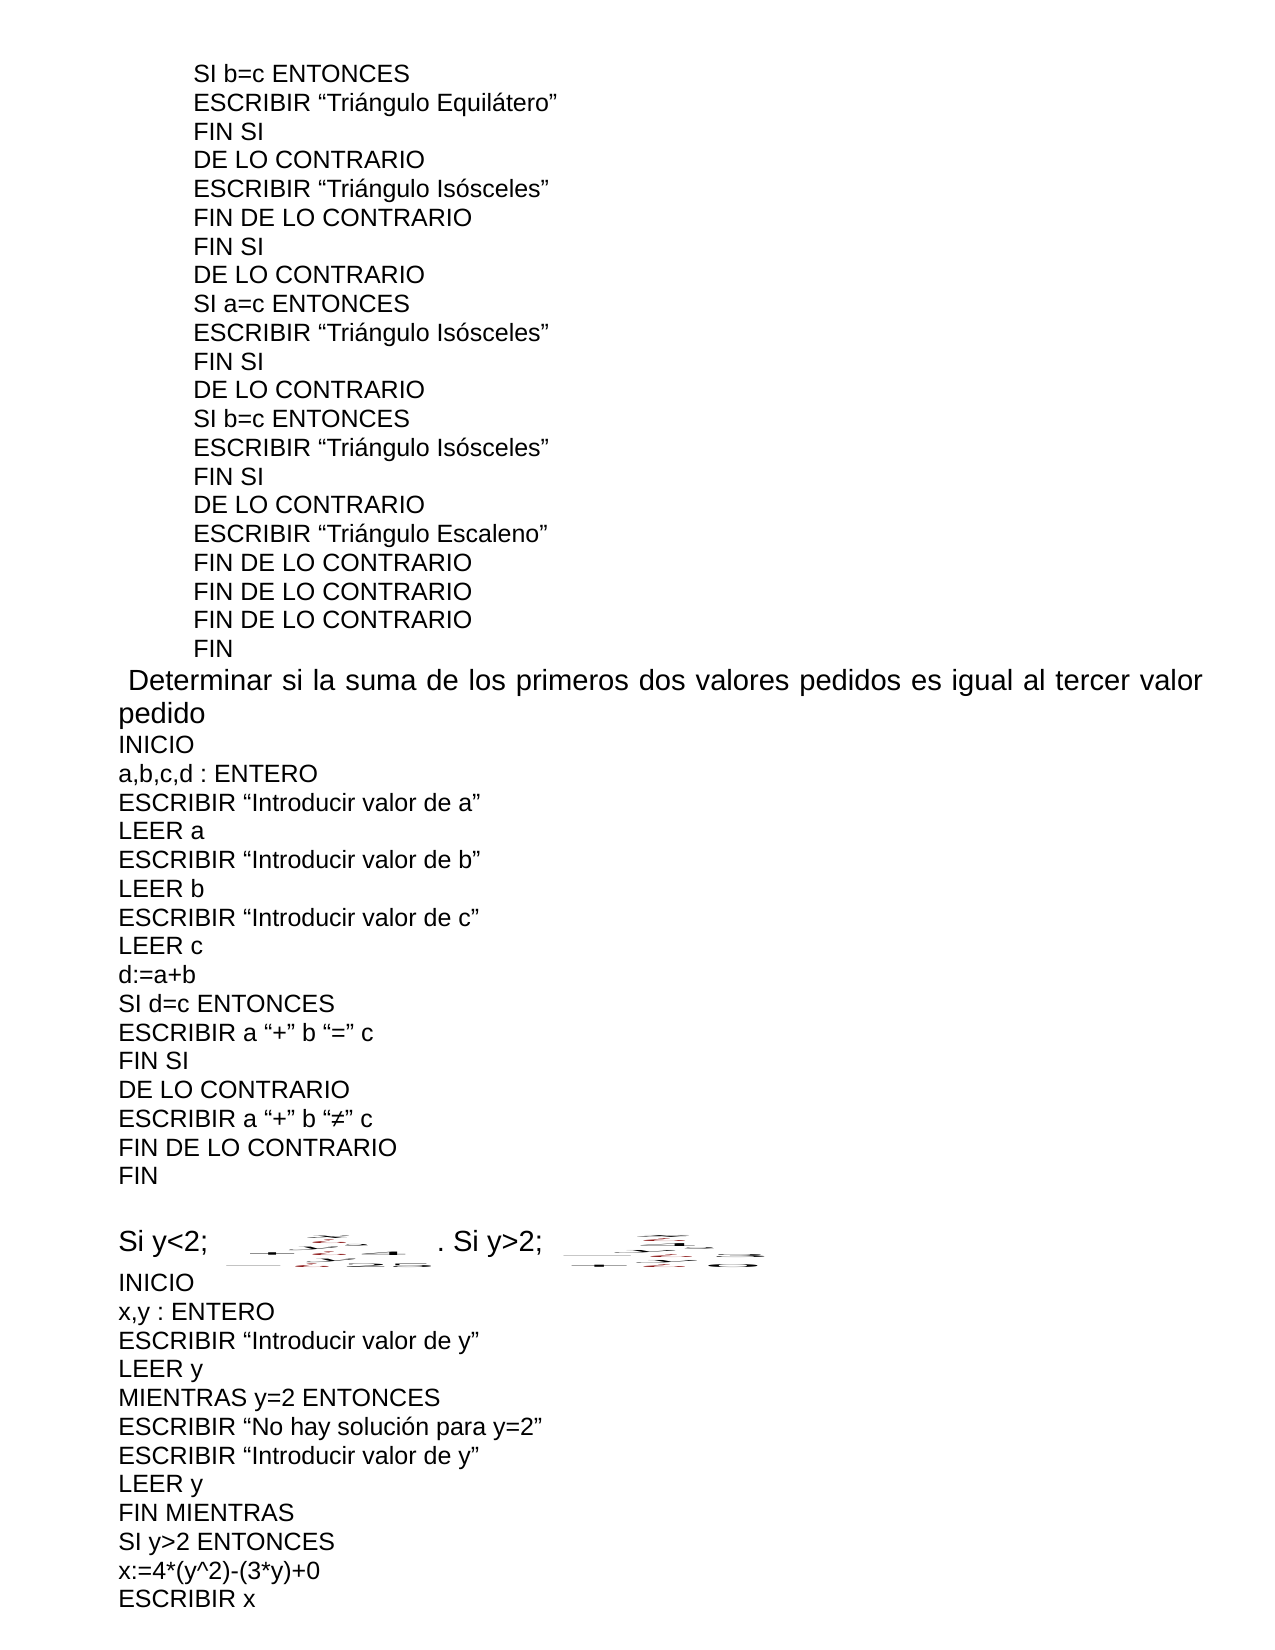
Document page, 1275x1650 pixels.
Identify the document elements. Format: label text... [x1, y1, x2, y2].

text INICIO [118, 1268, 1205, 1297]
text ESCRIBIR a “+” b “≠” c [118, 1104, 1205, 1132]
text LEER a [118, 816, 1205, 845]
text ESCRIBIR a “+” b “=” c [118, 1017, 1205, 1046]
text FIN DE LO CONTRARIO [118, 548, 1205, 577]
text DE LO CONTRARIO [118, 260, 1205, 289]
text LEER y [118, 1469, 1205, 1498]
text ESCRIBIR “Introducir valor de c” [118, 902, 1205, 931]
text DE LO CONTRARIO [118, 145, 1205, 174]
text ESCRIBIR “Introducir valor de b” [118, 845, 1205, 874]
text SI b=c ENTONCES [118, 59, 1205, 88]
text FIN SI [118, 347, 1205, 375]
text DE LO CONTRARIO [118, 1075, 1205, 1104]
text FIN MIENTRAS [118, 1498, 1205, 1527]
text x,y : ENTERO [118, 1297, 1205, 1326]
text ESCRIBIR “Introducir valor de a” [118, 787, 1205, 816]
text FIN DE LO CONTRARIO [118, 1132, 1205, 1161]
text x:=4*(y^2)-(3*y)+0 [118, 1556, 1205, 1584]
text ESCRIBIR “Triángulo Equilátero” [118, 88, 1205, 117]
text LEER c [118, 931, 1205, 960]
text ESCRIBIR “Triángulo Isósceles” [118, 433, 1205, 462]
text Determinar si la suma de los primeros dos valores pedidos es igual al tercer valor pedido [118, 663, 1205, 730]
text ESCRIBIR “Triángulo Isósceles” [118, 318, 1205, 347]
text INICIO [118, 730, 1205, 759]
text SI b=c ENTONCES [118, 404, 1205, 433]
text FIN SI [118, 1046, 1205, 1075]
text FIN SI [118, 462, 1205, 490]
text SI d=c ENTONCES [118, 989, 1205, 1017]
text ESCRIBIR “Introducir valor de y” [118, 1441, 1205, 1469]
text FIN SI [118, 232, 1205, 260]
text FIN DE LO CONTRARIO [118, 203, 1205, 232]
text ESCRIBIR “No hay solución para y=2” [118, 1412, 1205, 1441]
text ESCRIBIR “Triángulo Escaleno” [118, 519, 1205, 548]
text FIN [118, 634, 1205, 663]
text ESCRIBIR “Triángulo Isósceles” [118, 174, 1205, 203]
text FIN [118, 1161, 1205, 1190]
text Si y<2; . Si y>2; [118, 1223, 1205, 1268]
text a,b,c,d : ENTERO [118, 759, 1205, 787]
text FIN SI [118, 117, 1205, 145]
text FIN DE LO CONTRARIO [118, 577, 1205, 605]
text DE LO CONTRARIO [118, 490, 1205, 519]
text DE LO CONTRARIO [118, 375, 1205, 404]
text ESCRIBIR “Introducir valor de y” [118, 1326, 1205, 1354]
text LEER y [118, 1354, 1205, 1383]
text SI a=c ENTONCES [118, 289, 1205, 318]
text LEER b [118, 874, 1205, 902]
text ESCRIBIR x [118, 1584, 1205, 1613]
text d:=a+b [118, 960, 1205, 989]
text MIENTRAS y=2 ENTONCES [118, 1383, 1205, 1412]
text FIN DE LO CONTRARIO [118, 605, 1205, 634]
text SI y>2 ENTONCES [118, 1527, 1205, 1556]
